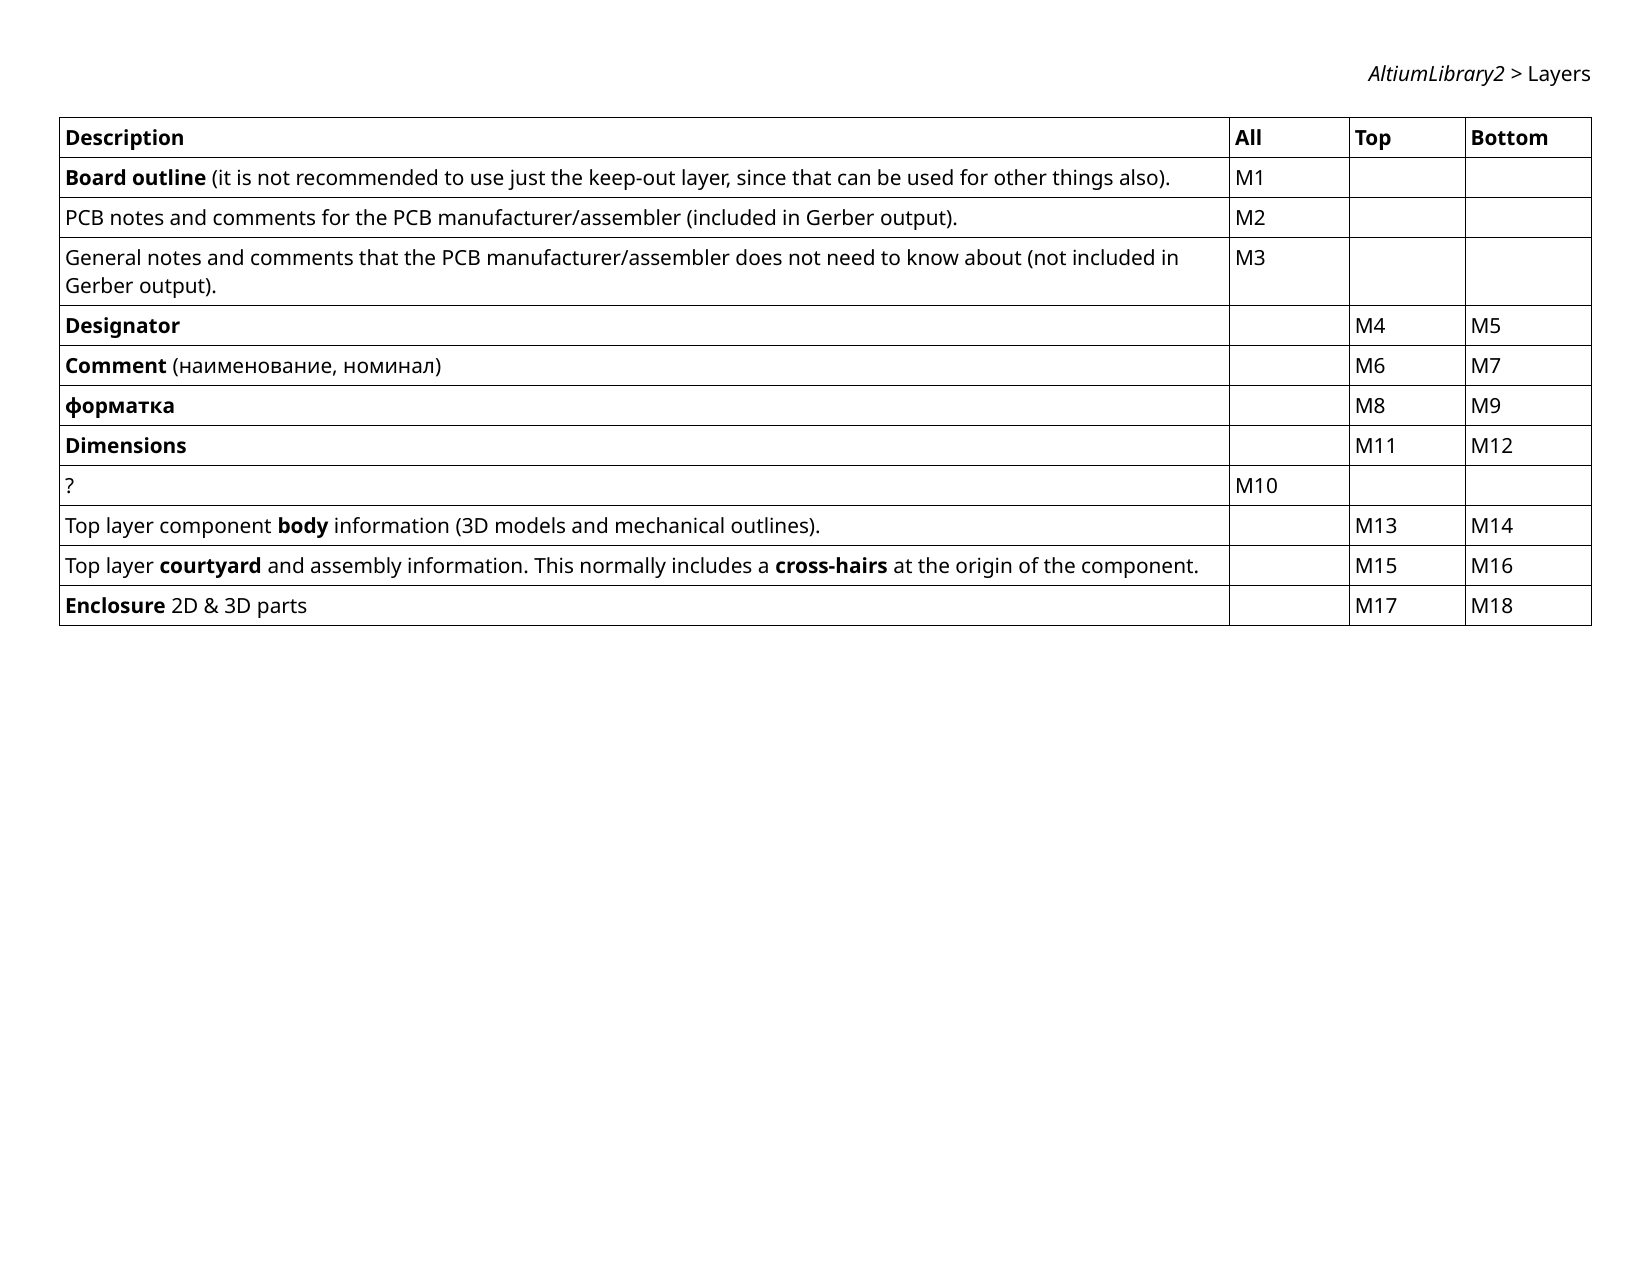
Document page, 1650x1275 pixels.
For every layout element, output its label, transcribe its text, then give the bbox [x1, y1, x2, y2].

table_cell M10 [1230, 466, 1349, 505]
table_cell M15 [1350, 546, 1465, 585]
table_cell [1350, 466, 1465, 505]
table_cell M9 [1466, 386, 1591, 425]
table_cell M4 [1350, 306, 1465, 345]
table_cell M12 [1466, 426, 1591, 465]
table_cell M6 [1350, 346, 1465, 385]
table_cell [1466, 158, 1591, 197]
table_cell [1350, 158, 1465, 197]
table_cell Top layer courtyard and assembly information. This normally includes a cross-hairs at the origin of the component. [60, 546, 1229, 585]
table_cell [1230, 386, 1349, 425]
table_cell [1230, 306, 1349, 345]
table_cell [1230, 426, 1349, 465]
table_cell Board outline (it is not recommended to use just the keep-out layer, since that can be used for other things also). [60, 158, 1229, 197]
table_cell [1466, 466, 1591, 505]
table_cell M18 [1466, 586, 1591, 625]
table_cell M16 [1466, 546, 1591, 585]
table_cell [1466, 198, 1591, 237]
table_cell [1230, 546, 1349, 585]
table_cell [1350, 238, 1465, 305]
table_header Bottom [1466, 118, 1591, 157]
table_cell [1466, 238, 1591, 305]
table_cell PCB notes and comments for the PCB manufacturer/assembler (included in Gerber output). [60, 198, 1229, 237]
table_cell M2 [1230, 198, 1349, 237]
table_header Top [1350, 118, 1465, 157]
table_cell [1230, 506, 1349, 545]
table_cell [1230, 586, 1349, 625]
table_cell M5 [1466, 306, 1591, 345]
table_cell Dimensions [60, 426, 1229, 465]
table_header All [1230, 118, 1349, 157]
table_cell M14 [1466, 506, 1591, 545]
table_cell [1230, 346, 1349, 385]
table_cell ? [60, 466, 1229, 505]
table_cell M3 [1230, 238, 1349, 305]
table_cell M13 [1350, 506, 1465, 545]
table_header Description [60, 118, 1229, 157]
table_cell Top layer component body information (3D models and mechanical outlines). [60, 506, 1229, 545]
table_cell M11 [1350, 426, 1465, 465]
table_cell Comment (наименование, номинал) [60, 346, 1229, 385]
table_cell Enclosure 2D & 3D parts [60, 586, 1229, 625]
table_cell M1 [1230, 158, 1349, 197]
table_cell M7 [1466, 346, 1591, 385]
table_cell форматка [60, 386, 1229, 425]
table_cell M8 [1350, 386, 1465, 425]
table_cell M17 [1350, 586, 1465, 625]
table_cell [1350, 198, 1465, 237]
table_cell General notes and comments that the PCB manufacturer/assembler does not need to know about (not included in Gerber output). [60, 238, 1229, 305]
table_cell Designator [60, 306, 1229, 345]
